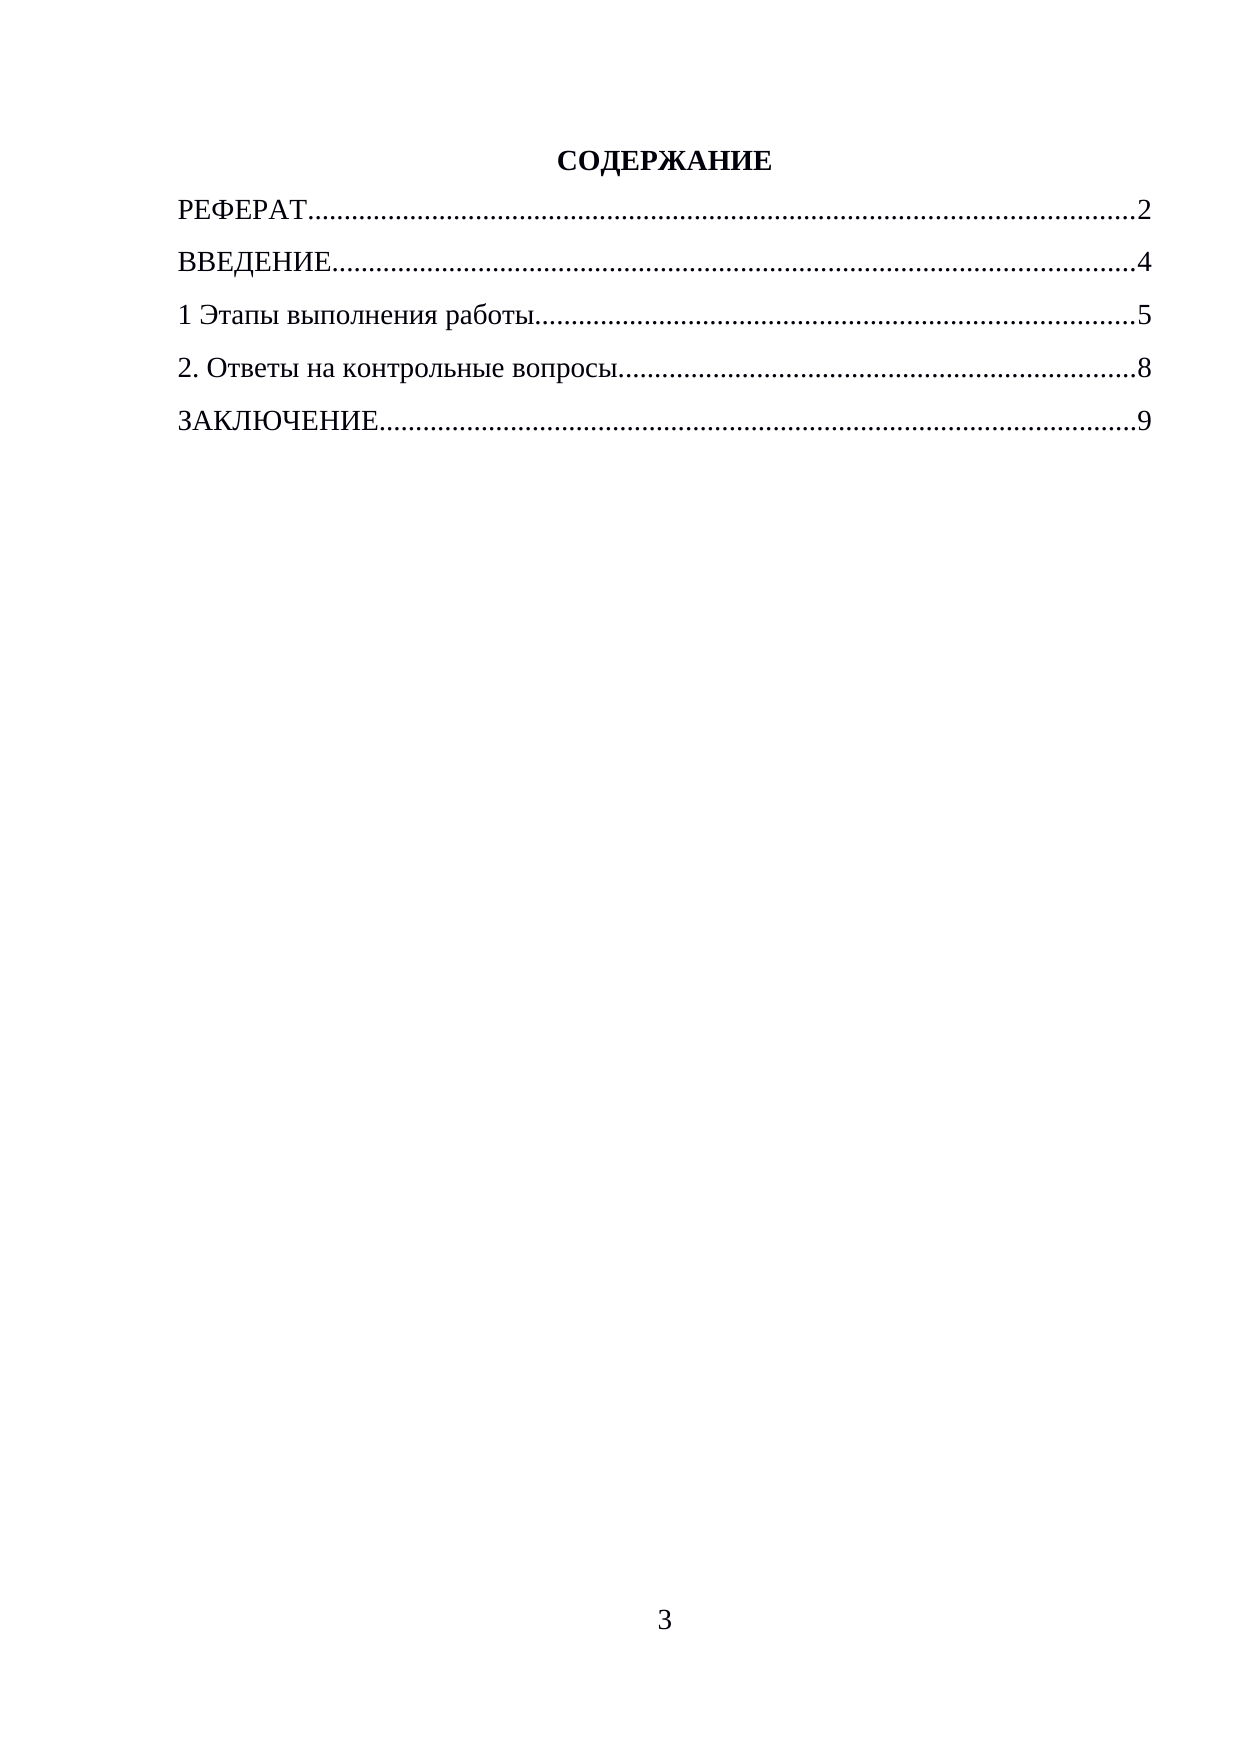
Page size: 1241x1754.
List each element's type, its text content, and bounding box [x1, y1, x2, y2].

text 2. Ответы на контрольные вопросы. 8 [177, 350, 1152, 384]
text 1 Этапы выполнения работы 5 [177, 297, 1152, 331]
subtitle СОДЕРЖАНИЕ [177, 143, 1152, 177]
text ВВЕДЕНИЕ 4 [177, 244, 1152, 278]
text ЗАКЛЮЧЕНИЕ 9 [177, 403, 1152, 437]
text РЕФЕРАТ 2 [177, 192, 1152, 225]
